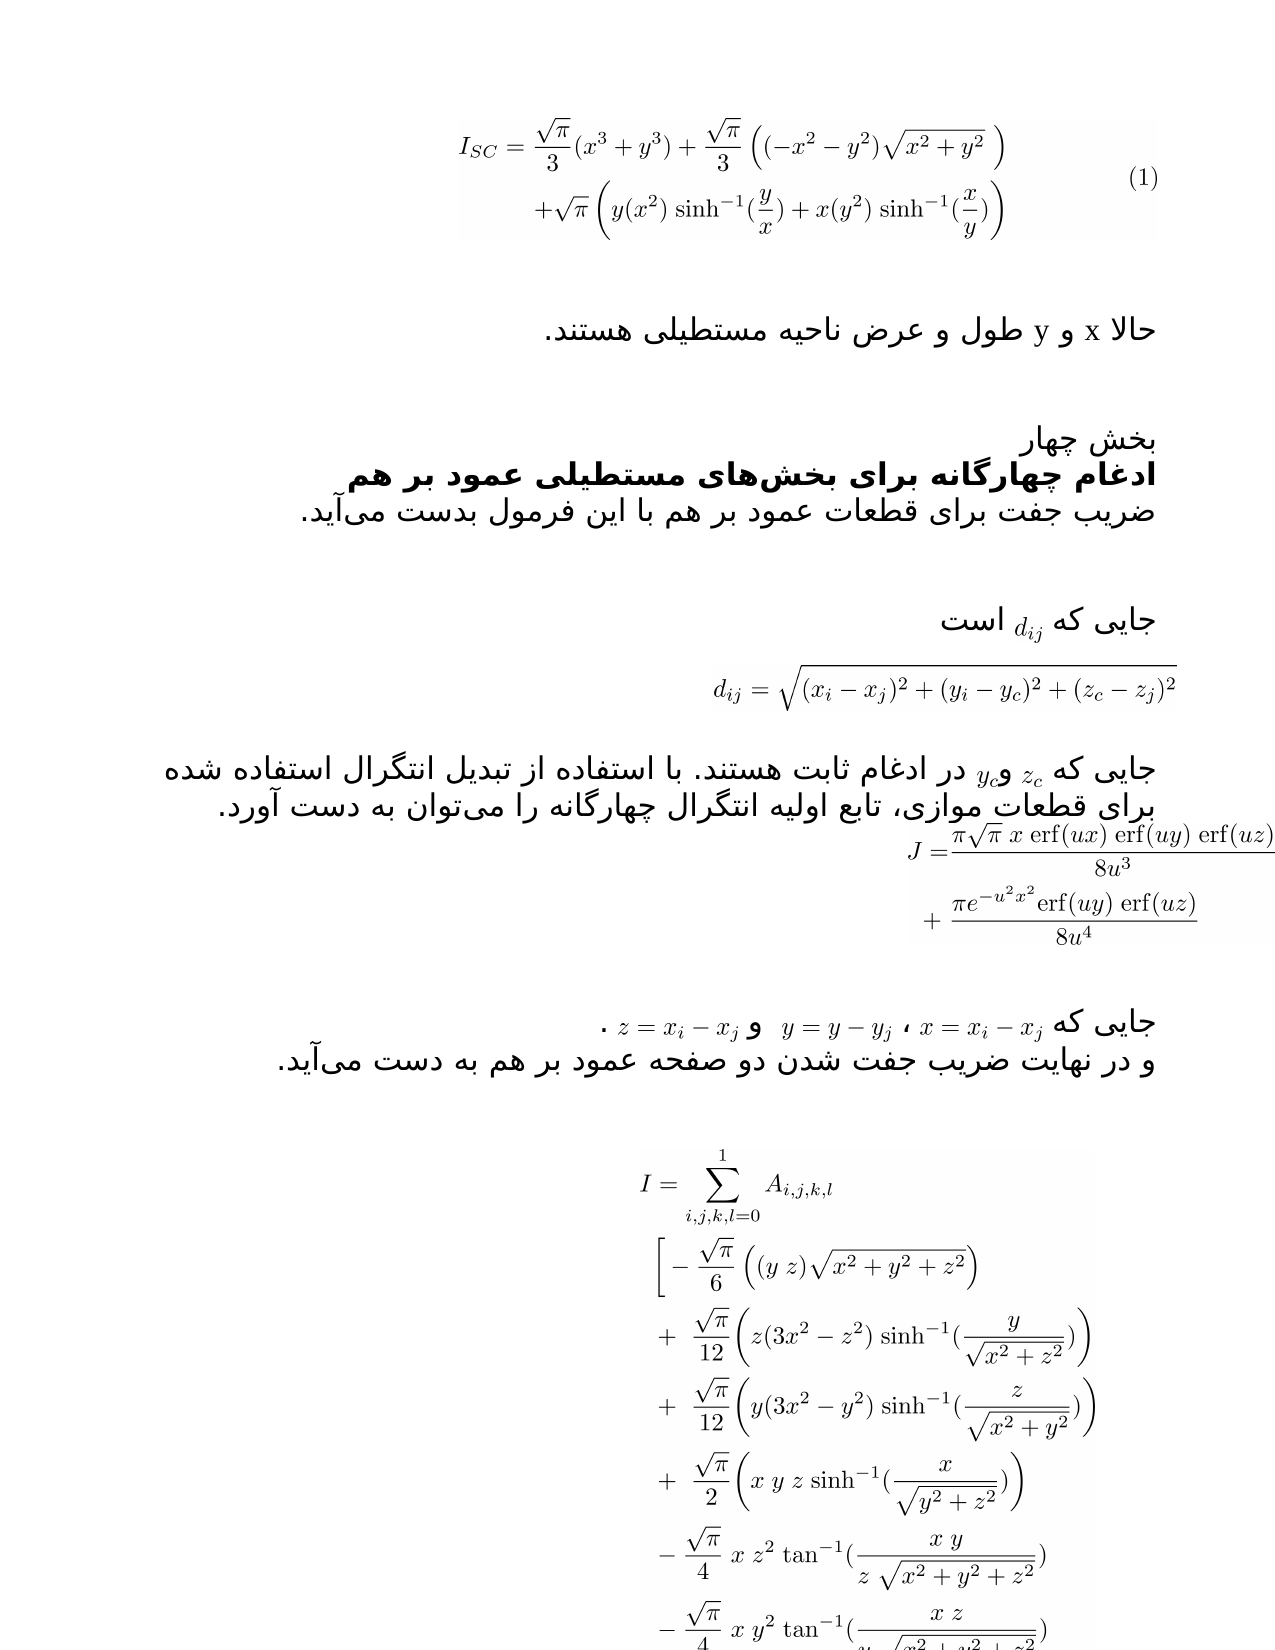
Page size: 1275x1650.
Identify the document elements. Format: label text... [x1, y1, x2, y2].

text جایی که و در ادغام ثابت هستند. با استفاده از تبدیل انتگرال استفاده شده برای قطعات موازی، تابع اولیه انتگرال چهارگانه را می‌توان به دست آورد. [118, 750, 1157, 824]
picture [1022, 771, 1042, 787]
picture [977, 771, 998, 788]
text جایی که ، و . [118, 1003, 1157, 1042]
text جایی که است [118, 601, 1157, 642]
picture [714, 665, 1177, 711]
picture [640, 1149, 1095, 1650]
picture [920, 1023, 1042, 1042]
text حالا x و y طول و عرض ناحیه مستطیلی هستند. [118, 312, 1157, 348]
picture [908, 823, 1275, 945]
picture [459, 118, 1157, 240]
text و در نهایت ضریب جفت شدن دو صفحه عمود بر هم به دست می‌آید. [118, 1042, 1157, 1078]
picture [782, 1023, 891, 1042]
picture [1015, 617, 1042, 643]
text ضریب جفت برای قطعات عمود بر هم با این فرمول بدست می‌آید. [118, 493, 1157, 529]
picture [618, 1023, 738, 1042]
text ادغام چهارگانه برای بخش‌های مستطیلی عمود بر هم [118, 456, 1157, 493]
text بخش چهار [118, 420, 1157, 456]
